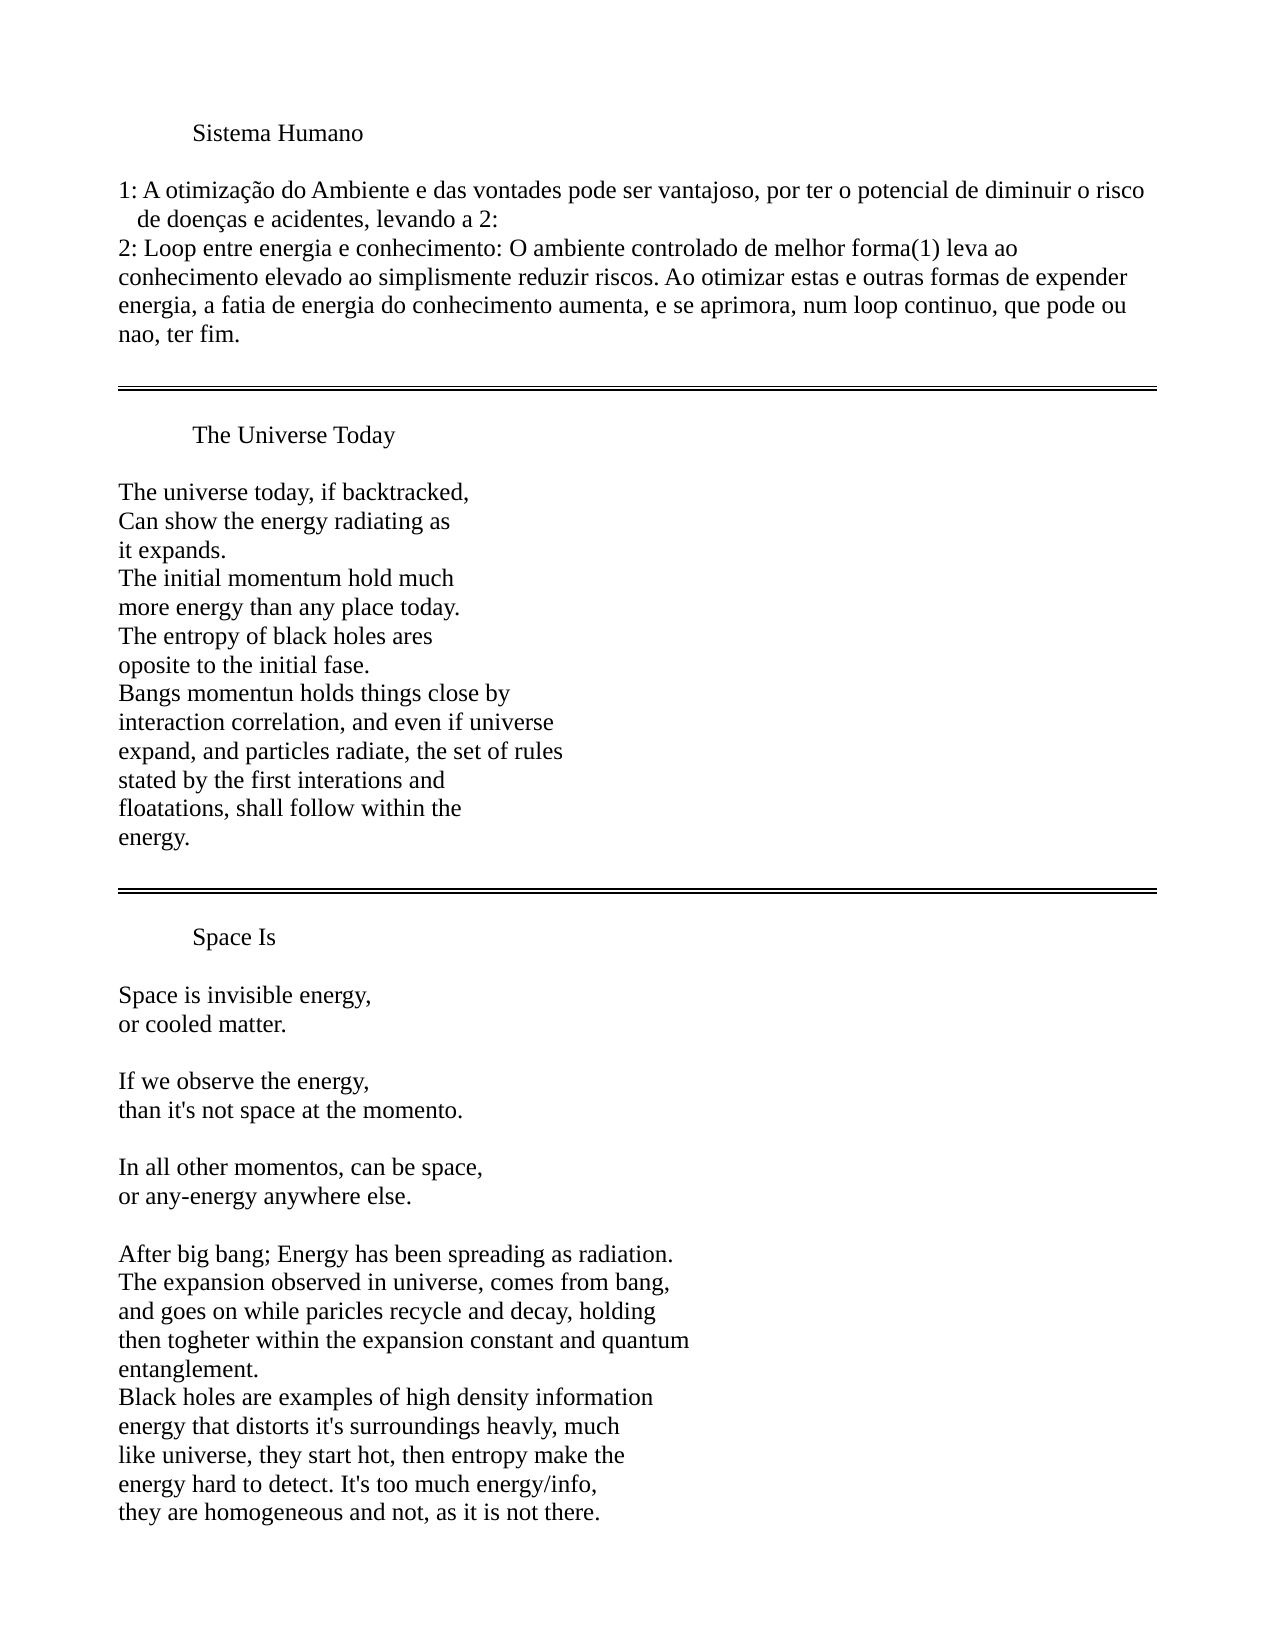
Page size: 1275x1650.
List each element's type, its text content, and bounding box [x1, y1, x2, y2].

text they are homogeneous and not, as it is not there. [118, 1497, 1157, 1526]
text entanglement. [118, 1354, 1157, 1382]
text energy hard to detect. It's too much energy/info, [118, 1469, 1157, 1497]
text The entropy of black holes ares [118, 621, 1157, 650]
text Black holes are examples of high density information [118, 1382, 1157, 1411]
text Space is invisible energy, [118, 980, 1157, 1009]
text The Universe Today [118, 420, 1157, 448]
text floatations, shall follow within the [118, 793, 1157, 822]
text In all other momentos, can be space, [118, 1152, 1157, 1181]
text 2: Loop entre energia e conhecimento: O ambiente controlado de melhor forma(1) leva ao conhecimento elevado ao simplismente reduzir riscos. Ao otimizar estas e outras formas de expender energia, a fatia de energia do conhecimento aumenta, e se aprimora, num loop continuo, que pode ou nao, ter fim. [118, 233, 1157, 348]
text more energy than any place today. [118, 592, 1157, 621]
text then togheter within the expansion constant and quantum [118, 1325, 1157, 1354]
text or any-energy anywhere else. [118, 1181, 1157, 1210]
text The universe today, if backtracked, [118, 477, 1157, 506]
text than it's not space at the momento. [118, 1095, 1157, 1124]
text If we observe the energy, [118, 1066, 1157, 1095]
text de doenças e acidentes, levando a 2: [118, 204, 1157, 233]
text energy. [118, 822, 1157, 851]
text Sistema Humano [118, 118, 1157, 147]
text interaction correlation, and even if universe [118, 707, 1157, 736]
text it expands. [118, 535, 1157, 563]
text After big bang; Energy has been spreading as radiation. [118, 1239, 1157, 1267]
text The initial momentum hold much [118, 563, 1157, 592]
text oposite to the initial fase. [118, 650, 1157, 678]
text Can show the energy radiating as [118, 506, 1157, 535]
text Bangs momentun holds things close by [118, 678, 1157, 707]
text stated by the first interations and [118, 765, 1157, 793]
text Space Is [118, 922, 1157, 951]
text or cooled matter. [118, 1009, 1157, 1037]
text like universe, they start hot, then entropy make the [118, 1440, 1157, 1469]
text expand, and particles radiate, the set of rules [118, 736, 1157, 765]
text 1: A otimização do Ambiente e das vontades pode ser vantajoso, por ter o potencial de diminuir o risco [118, 176, 1157, 204]
text and goes on while paricles recycle and decay, holding [118, 1296, 1157, 1325]
text energy that distorts it's surroundings heavly, much [118, 1411, 1157, 1440]
text The expansion observed in universe, comes from bang, [118, 1267, 1157, 1296]
